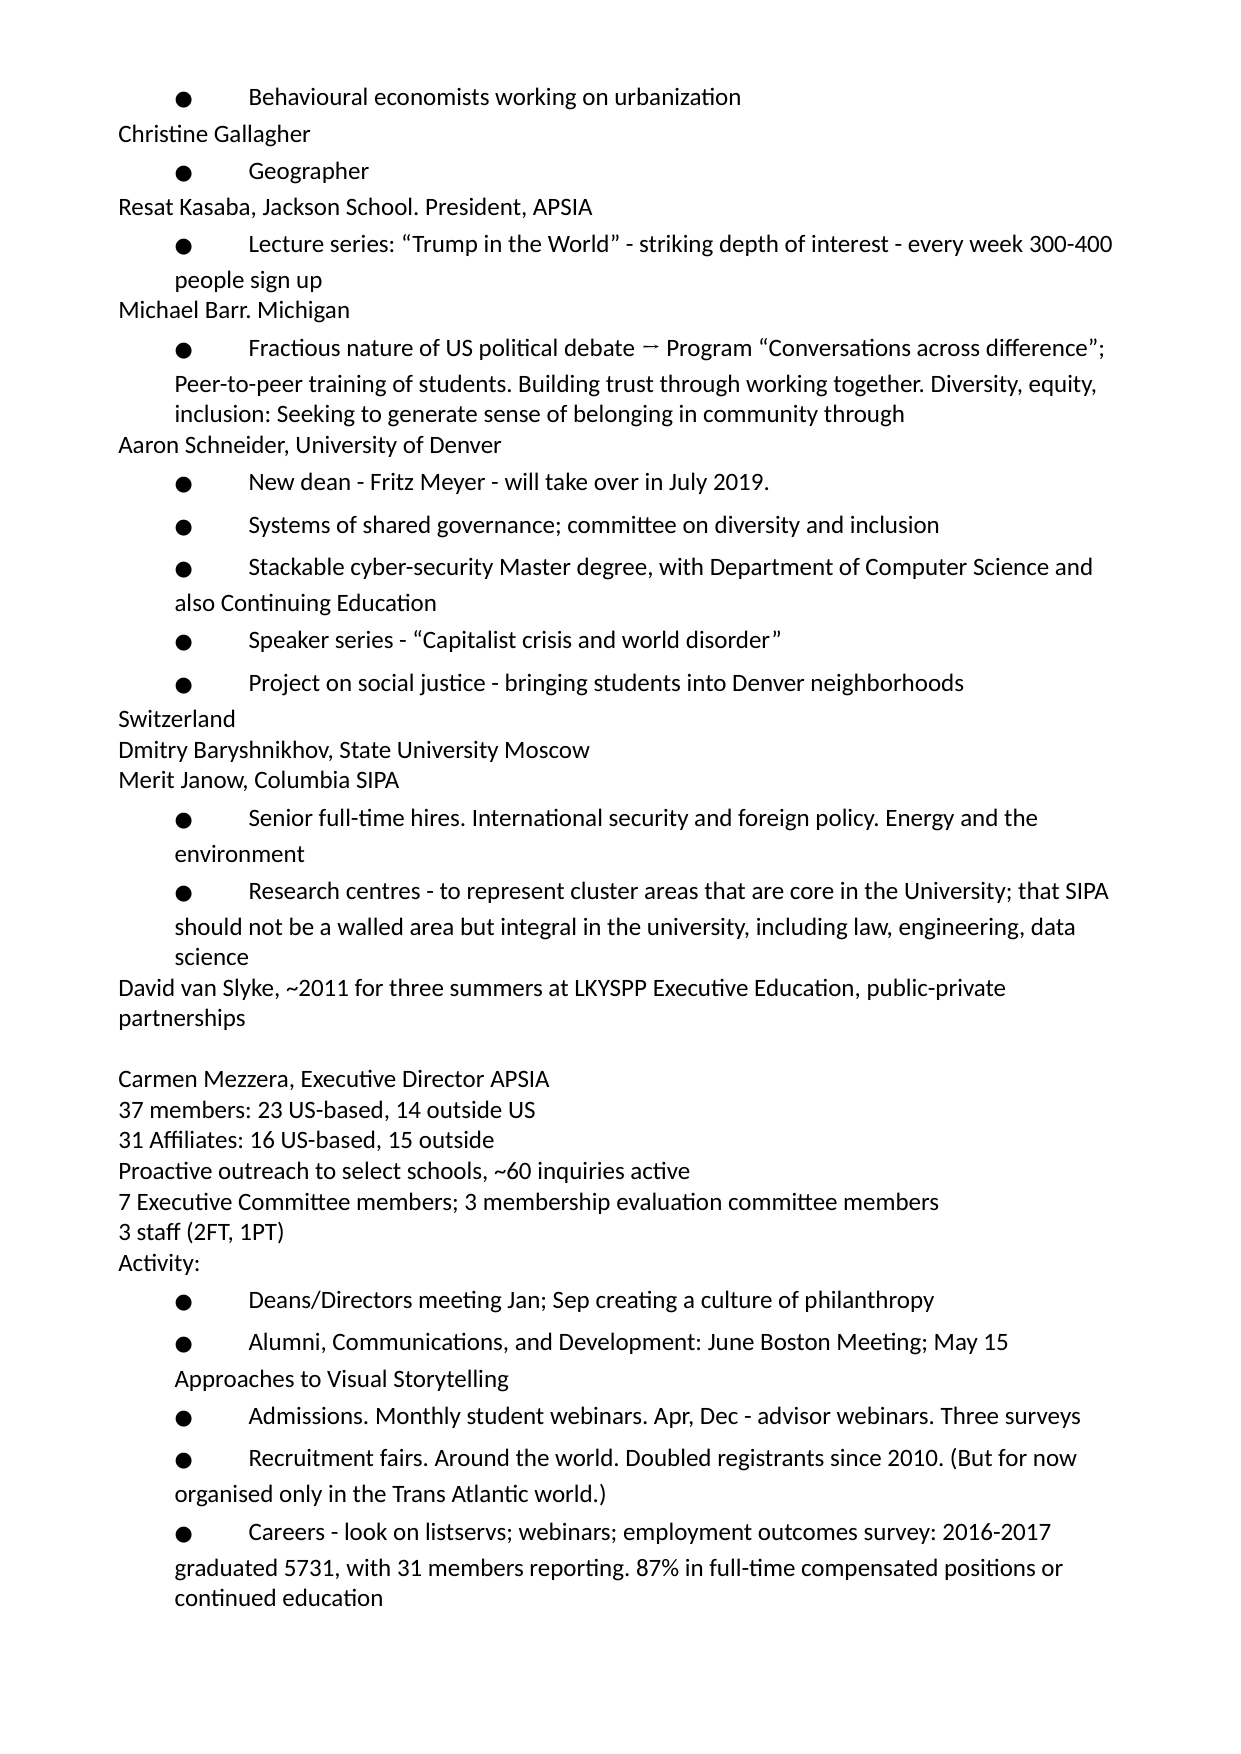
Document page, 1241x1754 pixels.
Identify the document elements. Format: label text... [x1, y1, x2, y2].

list Deans/Directors meeting Jan; Sep creating a culture of philanthropy [174, 1277, 1122, 1320]
text Christine Gallagher [118, 118, 1122, 148]
text 3 staff (2FT, 1PT) [118, 1216, 1122, 1247]
text Switzerland [118, 703, 1122, 734]
list Recruitment fairs. Around the world. Doubled registrants since 2010. (But for now organised only in the Trans Atlantic world.) [174, 1436, 1122, 1509]
text David van Slyke, ~2011 for three summers at LKYSPP Executive Education, public-private partnerships [118, 972, 1122, 1033]
list Research centres - to represent cluster areas that are core in the University; that SIPA should not be a walled area but integral in the university, including law, engineering, data science [174, 868, 1122, 972]
text Aaron Schneider, University of Denver [118, 429, 1122, 459]
text Activity: [118, 1247, 1122, 1277]
text Carmen Mezzera, Executive Director APSIA [118, 1064, 1122, 1094]
text Proactive outreach to select schools, ~60 inquiries active [118, 1155, 1122, 1186]
list Fractious nature of US political debate → Program “Conversations across difference”; Peer-to-peer training of students. Building trust through working together. Diversity, equity, inclusion: Seeking to generate sense of belonging in community through [174, 325, 1122, 429]
list Geographer [174, 148, 1122, 191]
list Stackable cyber-security Master degree, with Department of Computer Science and also Continuing Education [174, 545, 1122, 618]
list Careers - look on listservs; webinars; employment outcomes survey: 2016-2017 graduated 5731, with 31 members reporting. 87% in full-time compensated positions or continued education [174, 1509, 1122, 1613]
text Michael Barr. Michigan [118, 295, 1122, 325]
list New dean - Fritz Meyer - will take over in July 2019. [174, 459, 1122, 502]
list Behavioural economists working on urbanization [174, 75, 1122, 118]
list Senior full-time hires. International security and foreign policy. Energy and the environment [174, 795, 1122, 868]
text Merit Janow, Columbia SIPA [118, 764, 1122, 795]
text Dmitry Baryshnikhov, State University Moscow [118, 734, 1122, 764]
list Speaker series - “Capitalist crisis and world disorder” [174, 618, 1122, 661]
list Alumni, Communications, and Development: June Boston Meeting; May 15 Approaches to Visual Storytelling [174, 1320, 1122, 1393]
text 37 members: 23 US-based, 14 outside US [118, 1094, 1122, 1125]
text Resat Kasaba, Jackson School. President, APSIA [118, 191, 1122, 221]
list Admissions. Monthly student webinars. Apr, Dec - advisor webinars. Three surveys [174, 1393, 1122, 1436]
list Project on social justice - bringing students into Denver neighborhoods [174, 661, 1122, 703]
text 31 Affiliates: 16 US-based, 15 outside [118, 1125, 1122, 1155]
text 7 Executive Committee members; 3 membership evaluation committee members [118, 1186, 1122, 1216]
list Systems of shared governance; committee on diversity and inclusion [174, 502, 1122, 545]
list Lecture series: “Trump in the World” - striking depth of interest - every week 300-400 people sign up [174, 221, 1122, 295]
